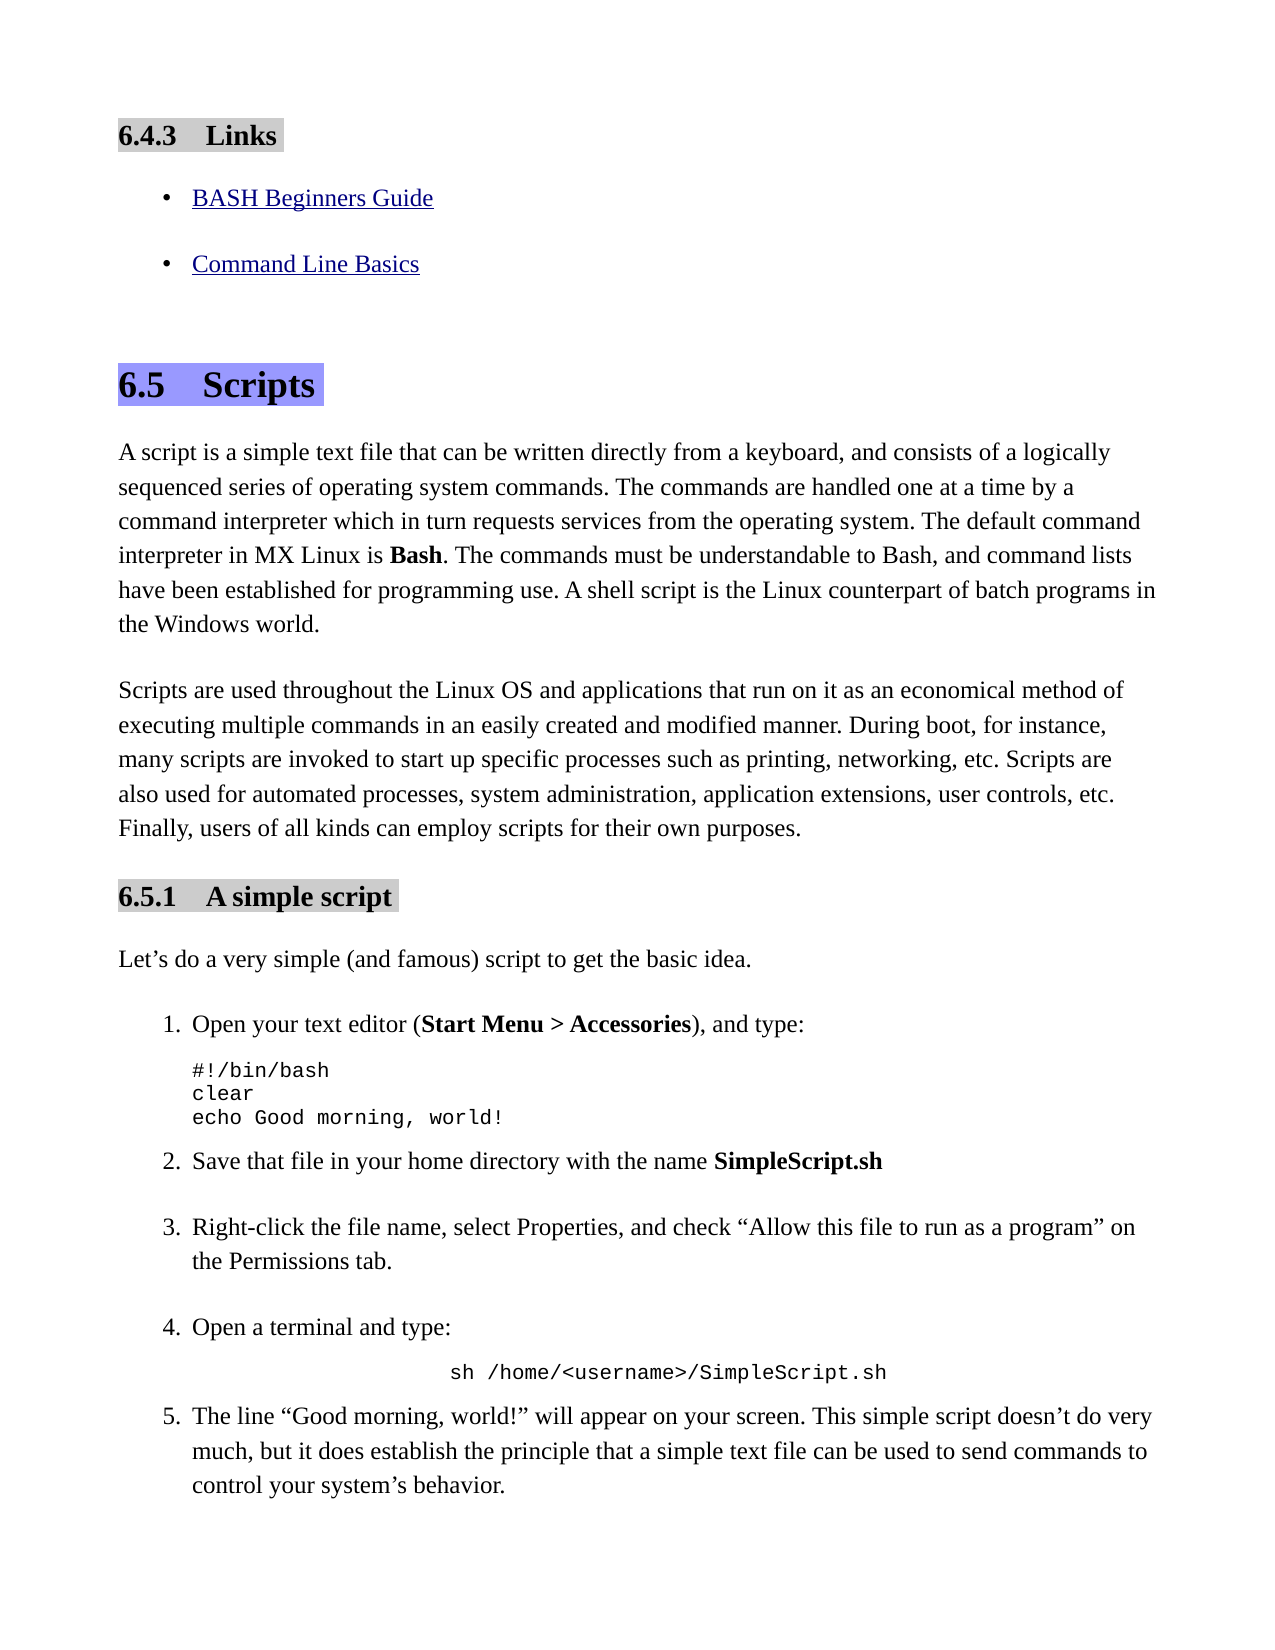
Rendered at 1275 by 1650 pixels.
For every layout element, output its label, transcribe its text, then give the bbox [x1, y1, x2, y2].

text A script is a simple text file that can be written directly from a keyboard, and consists of a logically sequenced series of operating system commands. The commands are handled one at a time by a command interpreter which in turn requests services from the operating system. The default command interpreter in MX Linux is Bash. The commands must be understandable to Bash, and command lists have been established for programming use. A shell script is the Linux counterpart of batch programs in the Windows world. [118, 437, 1157, 638]
list Open a terminal and type: [162, 1312, 1157, 1341]
list BASH Beginners Guide [162, 183, 1157, 212]
list Command Line Basics [162, 249, 1157, 277]
list Open your text editor (Start Menu > Accessories), and type: [162, 1009, 1157, 1038]
subtitle 6.5.1 A simple script [399, 879, 1157, 912]
text Scripts are used throughout the Linux OS and applications that run on it as an economical method of executing multiple commands in an easily created and modified manner. During boot, for instance, many scripts are invoked to start up specific processes such as printing, networking, etc. Scripts are also used for automated processes, system administration, application extensions, user controls, etc. Finally, users of all kinds can employ scripts for their own purposes. [118, 675, 1157, 842]
text Let’s do a very simple (and famous) script to get the basic idea. [118, 944, 1157, 972]
list #!/bin/bash clear echo Good morning, world! [162, 1059, 1157, 1131]
list Save that file in your home directory with the name SimpleScript.sh [162, 1146, 1157, 1175]
subtitle 6.4.3 Links [284, 118, 1157, 152]
subtitle 6.5 Scripts [324, 363, 1157, 406]
list Right-click the file name, select Properties, and check “Allow this file to run as a program” on the Permissions tab. [162, 1212, 1157, 1275]
list The line “Good morning, world!” will appear on your screen. This simple script doesn’t do very much, but it does establish the principle that a simple text file can be used to send commands to control your system’s behavior. [162, 1401, 1157, 1499]
list sh /home/<username>/SimpleScript.sh [162, 1362, 1157, 1386]
